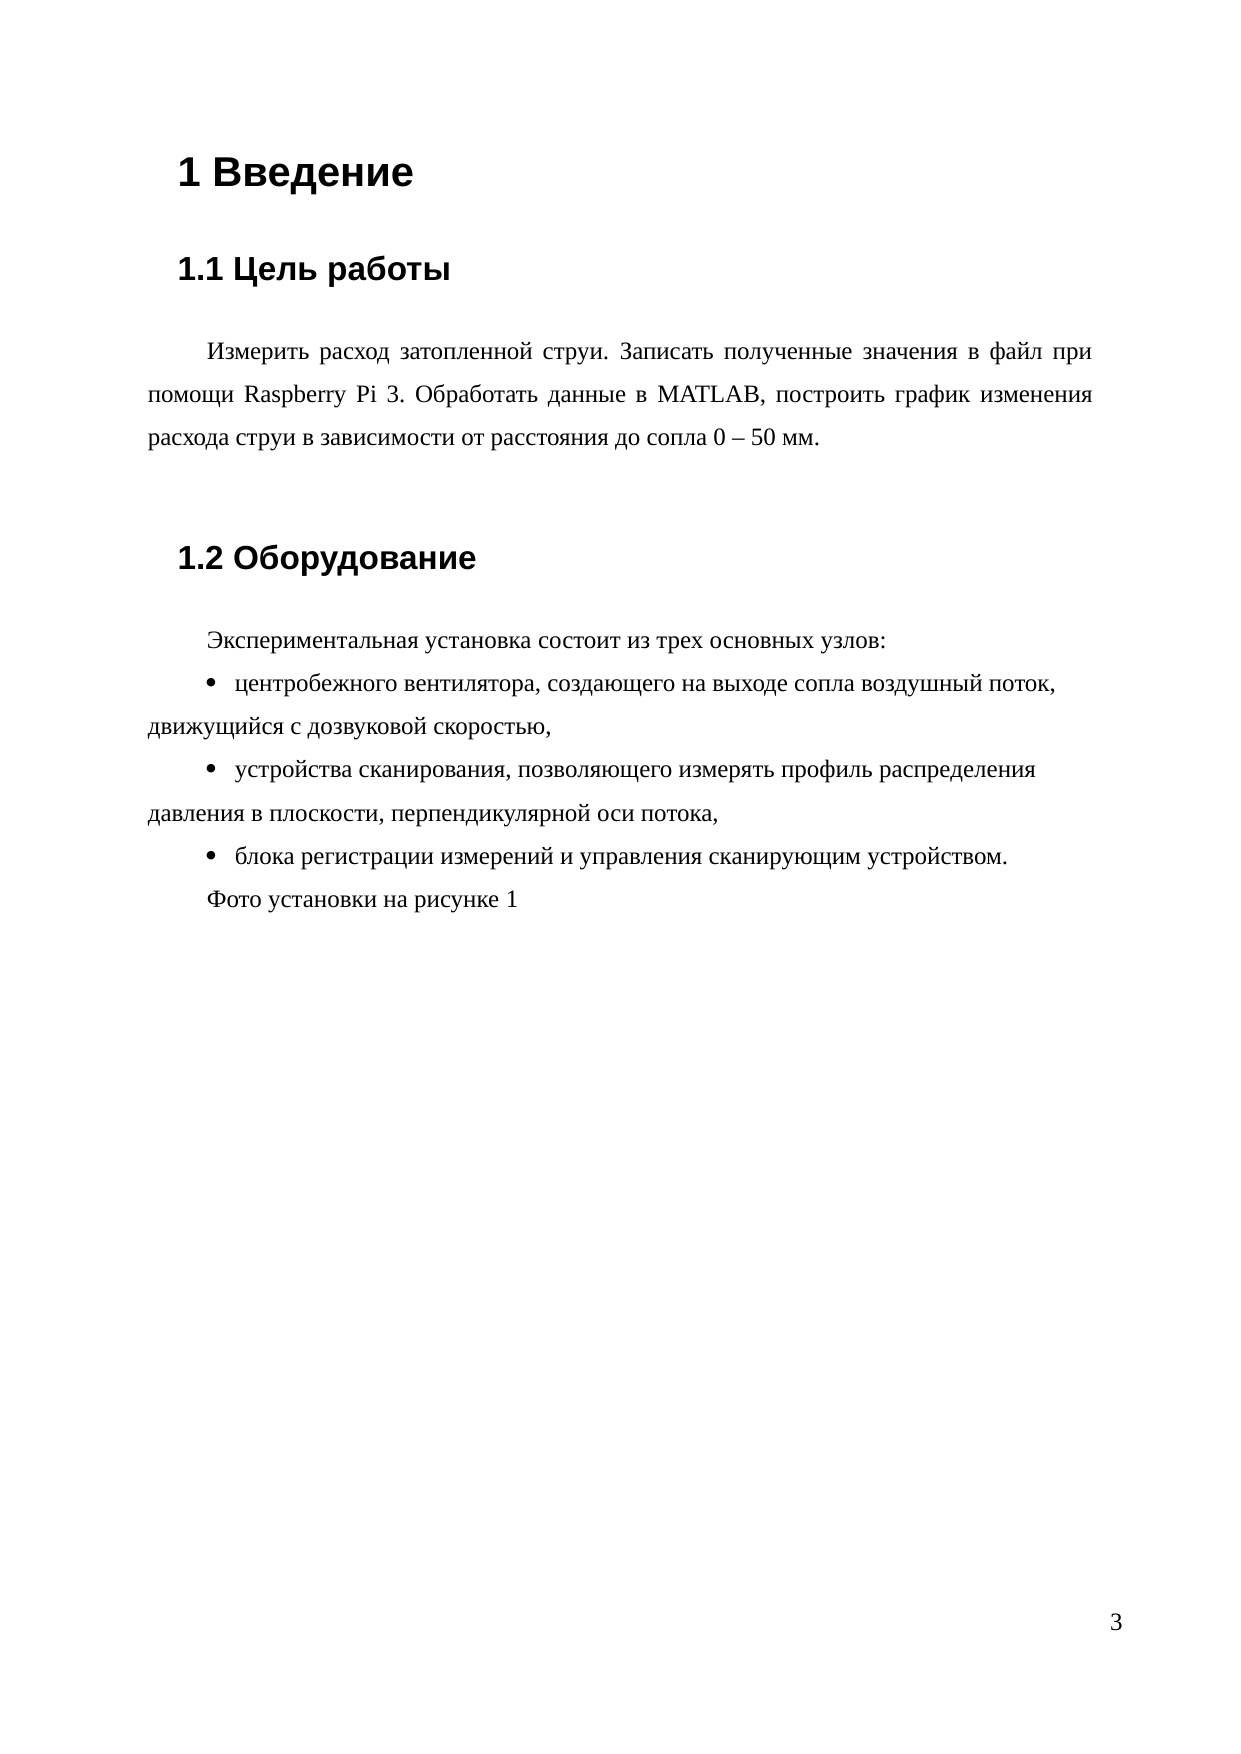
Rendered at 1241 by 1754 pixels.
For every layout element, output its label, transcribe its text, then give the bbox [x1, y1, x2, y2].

list блока регистрации измерений и управления сканирующим устройством. [148, 841, 1093, 869]
list устройства сканирования, позволяющего измерять профиль распределения давления в плоскости, перпендикулярной оси потока, [148, 754, 1093, 826]
text Фото установки на рисунке 1 [148, 884, 1093, 913]
text Измерить расход затопленной струи. Записать полученные значения в файл при помощи Raspberry Pi 3. Обработать данные в MATLAB, построить график изменения расхода струи в зависимости от расстояния до сопла 0 – 50 мм. [148, 336, 1093, 451]
subtitle Цель работы [118, 249, 1122, 287]
list центробежного вентилятора, создающего на выходе сопла воздушный поток, движущийся с дозвуковой скоростью, [148, 668, 1093, 740]
subtitle Введение [118, 148, 1122, 196]
text Экспериментальная установка состоит из трех основных узлов: [148, 625, 1093, 654]
subtitle Оборудование [118, 538, 1122, 576]
